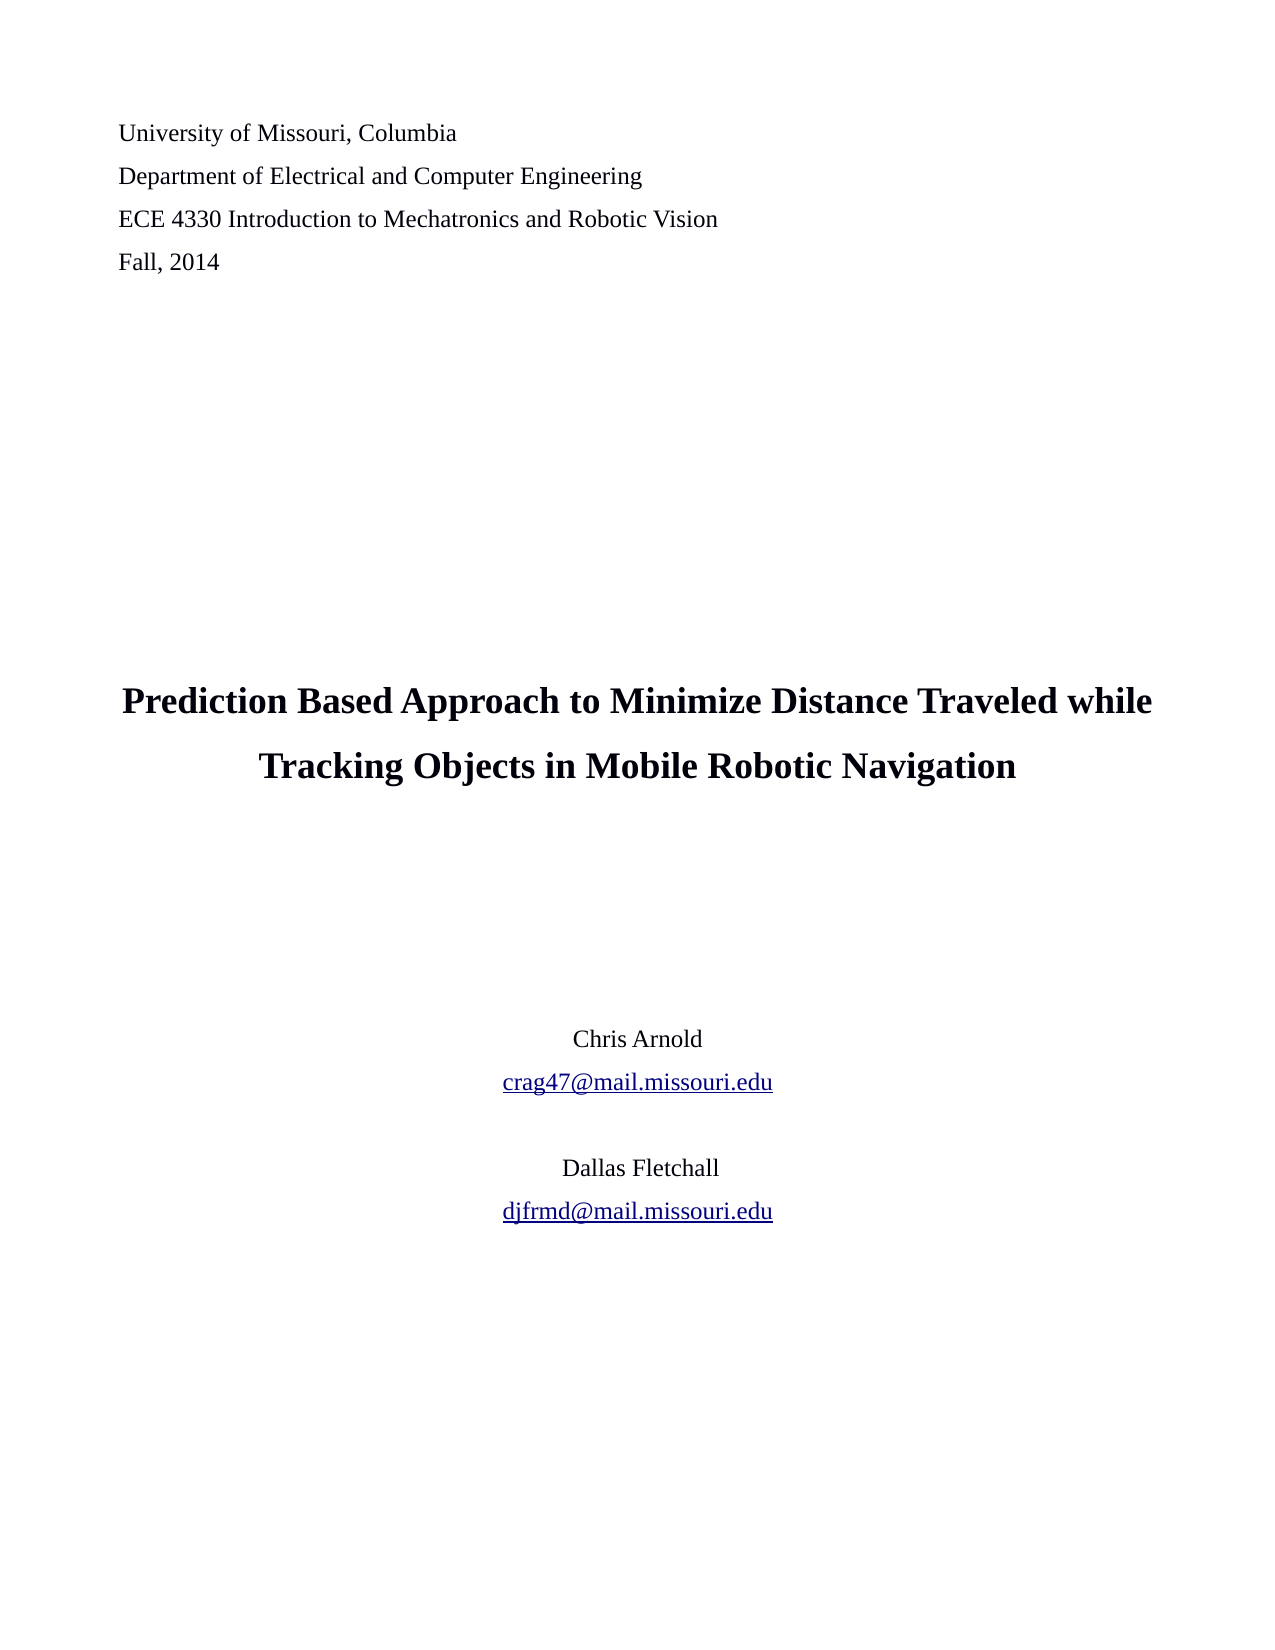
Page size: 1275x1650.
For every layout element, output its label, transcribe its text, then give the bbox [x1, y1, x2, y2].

text djfrmd@mail.missouri.edu [118, 1196, 1157, 1225]
text University of Missouri, Columbia [118, 118, 1157, 147]
text Fall, 2014 [118, 247, 1157, 276]
text Dallas Fletchall [118, 1153, 1157, 1182]
text ECE 4330 Introduction to Mechatronics and Robotic Vision [118, 204, 1157, 233]
text Prediction Based Approach to Minimize Distance Traveled while Tracking Objects in Mobile Robotic Navigation [118, 679, 1157, 787]
text Department of Electrical and Computer Engineering [118, 161, 1157, 190]
text Chris Arnold [118, 1024, 1157, 1052]
text crag47@mail.missouri.edu [118, 1067, 1157, 1096]
